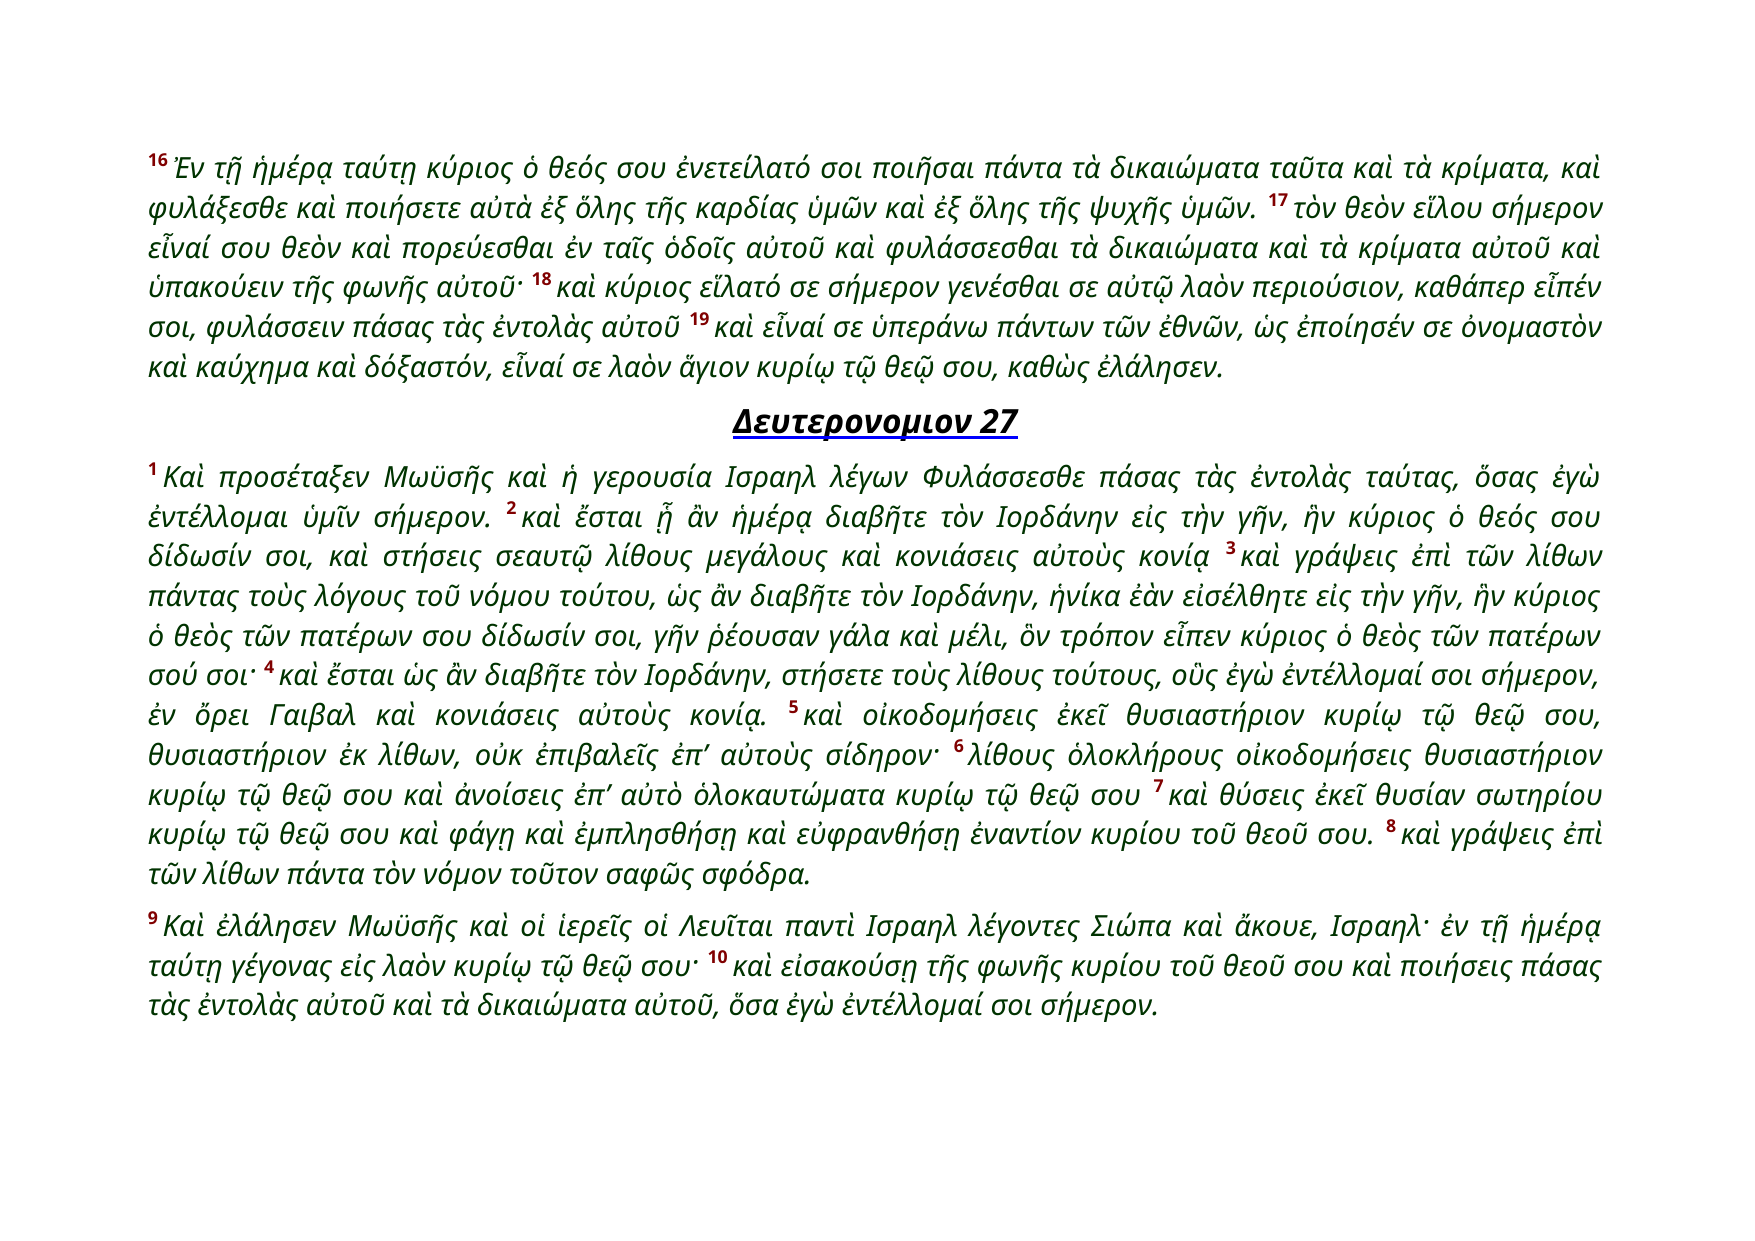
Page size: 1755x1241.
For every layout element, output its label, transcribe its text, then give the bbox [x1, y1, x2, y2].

text 16 Ἐν τῇ ἡμέρᾳ ταύτῃ κύριος ὁ θεός σου ἐνετείλατό σοι ποιῆσαι πάντα τὰ δικαιώματα ταῦτα καὶ τὰ κρίματα, καὶ φυλάξεσθε καὶ ποιήσετε αὐτὰ ἐξ ὅλης τῆς καρδίας ὑμῶν καὶ ἐξ ὅλης τῆς ψυχῆς ὑμῶν. 17 τὸν θεὸν εἵλου σήμερον εἶναί σου θεὸν καὶ πορεύεσθαι ἐν ταῖς ὁδοῖς αὐτοῦ καὶ φυλάσσεσθαι τὰ δικαιώματα καὶ τὰ κρίματα αὐτοῦ καὶ ὑπακούειν τῆς φωνῆς αὐτοῦ· 18 καὶ κύριος εἵλατό σε σήμερον γενέσθαι σε αὐτῷ λαὸν περιούσιον, καθάπερ εἶπέν σοι, φυλάσσειν πάσας τὰς ἐντολὰς αὐτοῦ 19 καὶ εἶναί σε ὑπεράνω πάντων τῶν ἐθνῶν, ὡς ἐποίησέν σε ὀνομαστὸν καὶ καύχημα καὶ δόξαστόν, εἶναί σε λαὸν ἅγιον κυρίῳ τῷ θεῷ σου, καθὼς ἐλάλησεν. [148, 148, 1606, 386]
text 1 Καὶ προσέταξεν Μωϋσῆς καὶ ἡ γερουσία Ισραηλ λέγων Φυλάσσεσθε πάσας τὰς ἐντολὰς ταύτας, ὅσας ἐγὼ ἐντέλλομαι ὑμῖν σήμερον. 2 καὶ ἔσται ᾗ ἂν ἡμέρᾳ διαβῆτε τὸν Ιορδάνην εἰς τὴν γῆν, ἣν κύριος ὁ θεός σου δίδωσίν σοι, καὶ στήσεις σεαυτῷ λίθους μεγάλους καὶ κονιάσεις αὐτοὺς κονίᾳ 3 καὶ γράψεις ἐπὶ τῶν λίθων πάντας τοὺς λόγους τοῦ νόμου τούτου, ὡς ἂν διαβῆτε τὸν Ιορδάνην, ἡνίκα ἐὰν εἰσέλθητε εἰς τὴν γῆν, ἣν κύριος ὁ θεὸς τῶν πατέρων σου δίδωσίν σοι, γῆν ῥέουσαν γάλα καὶ μέλι, ὃν τρόπον εἶπεν κύριος ὁ θεὸς τῶν πατέρων σού σοι· 4 καὶ ἔσται ὡς ἂν διαβῆτε τὸν Ιορδάνην, στήσετε τοὺς λίθους τούτους, οὓς ἐγὼ ἐντέλλομαί σοι σήμερον, ἐν ὄρει Γαιβαλ καὶ κονιάσεις αὐτοὺς κονίᾳ. 5 καὶ οἰκοδομήσεις ἐκεῖ θυσιαστήριον κυρίῳ τῷ θεῷ σου, θυσιαστήριον ἐκ λίθων, οὐκ ἐπιβαλεῖς ἐπ’ αὐτοὺς σίδηρον· 6 λίθους ὁλοκλήρους οἰκοδομήσεις θυσιαστήριον κυρίῳ τῷ θεῷ σου καὶ ἀνοίσεις ἐπ’ αὐτὸ ὁλοκαυτώματα κυρίῳ τῷ θεῷ σου 7 καὶ θύσεις ἐκεῖ θυσίαν σωτηρίου κυρίῳ τῷ θεῷ σου καὶ φάγῃ καὶ ἐμπλησθήσῃ καὶ εὐφρανθήσῃ ἐναντίον κυρίου τοῦ θεοῦ σου. 8 καὶ γράψεις ἐπὶ τῶν λίθων πάντα τὸν νόμον τοῦτον σαφῶς σφόδρα. [148, 456, 1606, 893]
text 9 Καὶ ἐλάλησεν Μωϋσῆς καὶ οἱ ἱερεῖς οἱ Λευῖται παντὶ Ισραηλ λέγοντες Σιώπα καὶ ἄκουε, Ισραηλ· ἐν τῇ ἡμέρᾳ ταύτῃ γέγονας εἰς λαὸν κυρίῳ τῷ θεῷ σου· 10 καὶ εἰσακούσῃ τῆς φωνῆς κυρίου τοῦ θεοῦ σου καὶ ποιήσεις πάσας τὰς ἐντολὰς αὐτοῦ καὶ τὰ δικαιώματα αὐτοῦ, ὅσα ἐγὼ ἐντέλλομαί σοι σήμερον. [148, 905, 1606, 1024]
text Δευτερονομιον 27 [148, 398, 1606, 444]
